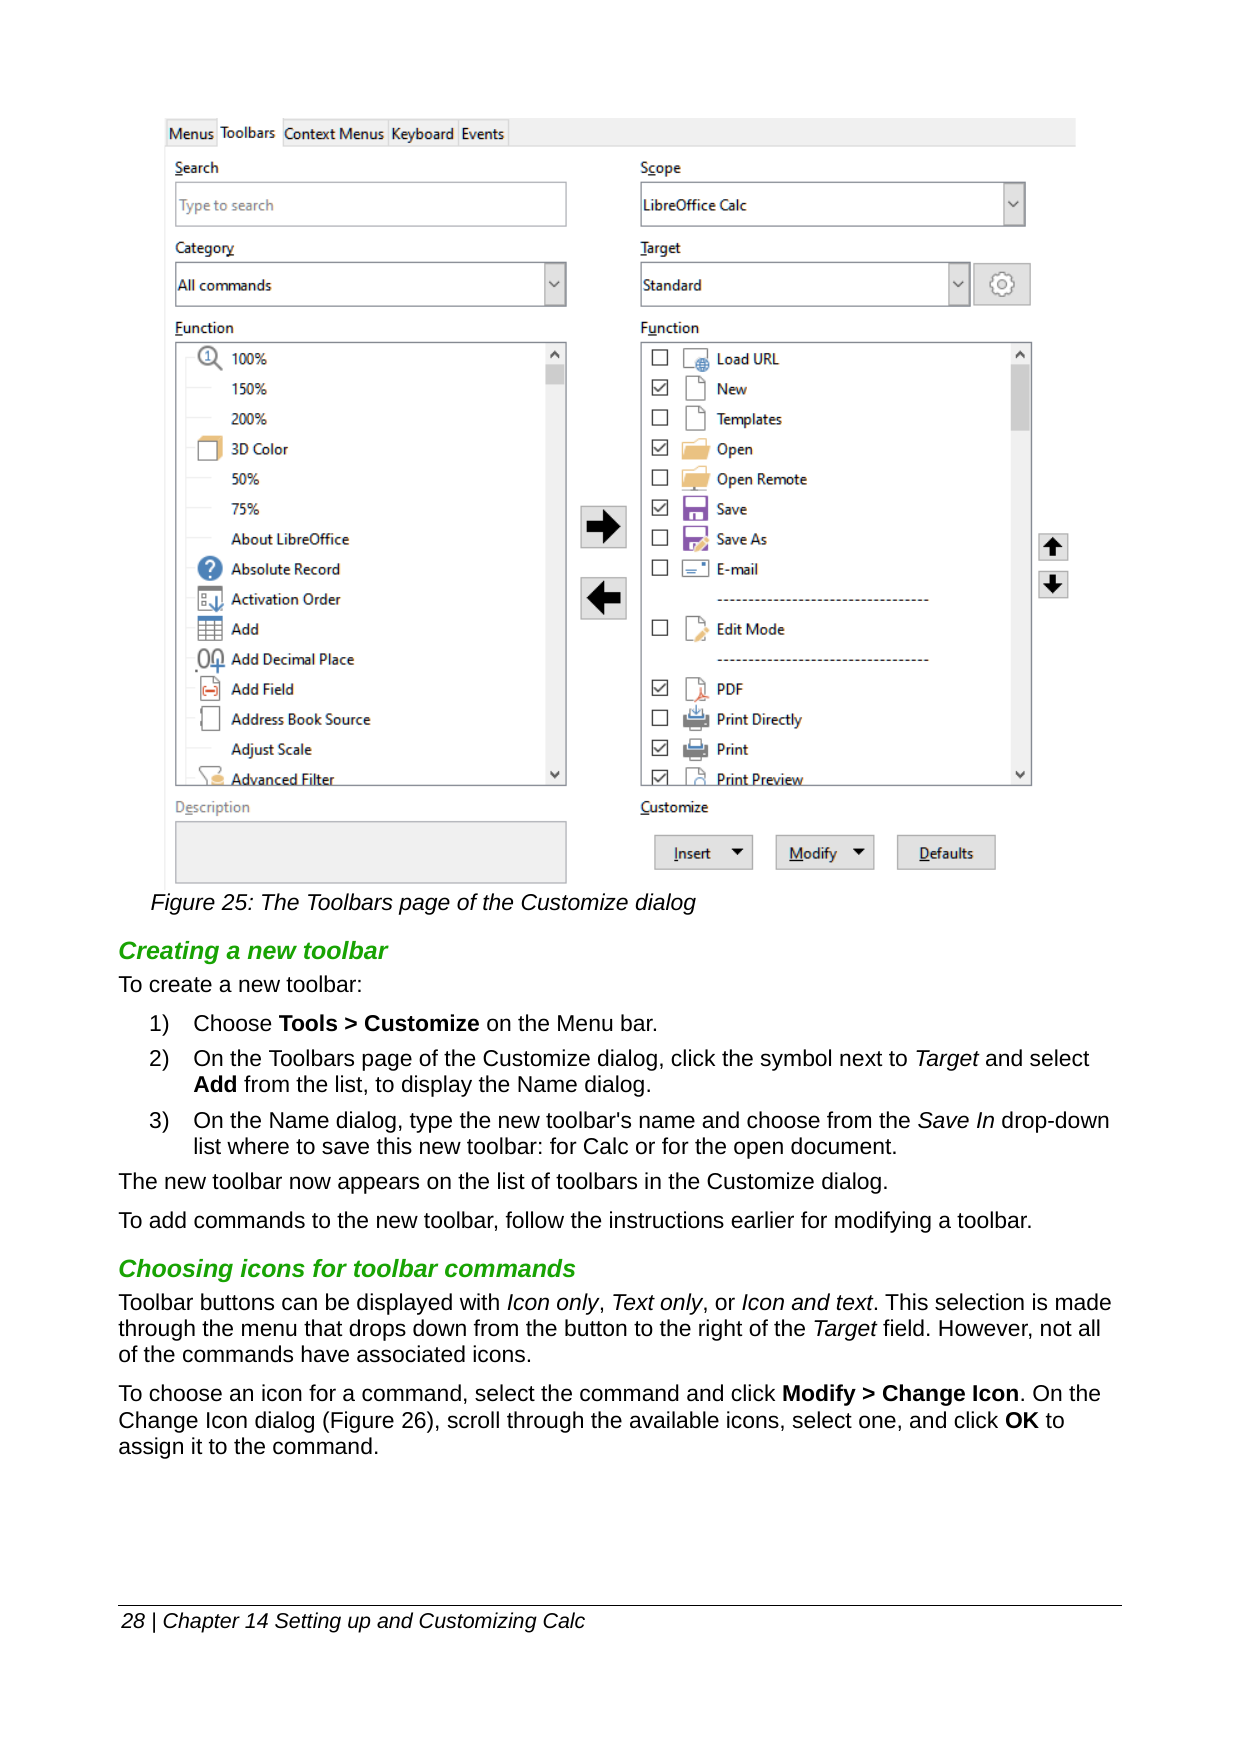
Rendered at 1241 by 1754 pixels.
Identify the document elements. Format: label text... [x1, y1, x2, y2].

list Choose Tools > Customize on the Menu bar. [169, 1010, 1122, 1036]
text The new toolbar now appears on the list of toolbars in the Customize dialog. [118, 1168, 1122, 1194]
list On the Toolbars page of the Customize dialog, click the symbol next to Target and select Add from the list, to display the Name dialog. [169, 1045, 1122, 1098]
picture [164, 118, 1076, 890]
subtitle Choosing icons for toolbar commands [118, 1254, 1122, 1283]
text To choose an icon for a command, select the command and click Modify > Change Icon. On the Change Icon dialog (Figure 26), scroll through the available icons, select one, and click OK to assign it to the command. [118, 1380, 1122, 1459]
text To add commands to the new toolbar, follow the instructions earlier for modifying a toolbar. [118, 1207, 1122, 1233]
text Toolbar buttons can be displayed with Icon only, Text only, or Icon and text. This selection is made through the menu that drops down from the button to the right of the Target field. However, not all of the commands have associated icons. [118, 1289, 1122, 1368]
subtitle Creating a new toolbar [118, 936, 1122, 965]
list To create a new toolbar: [118, 971, 1122, 997]
text Figure 25: The Toolbars page of the Customize dialog [150, 118, 1090, 916]
list On the Name dialog, type the new toolbar's name and choose from the Save In drop-down list where to save this new toolbar: for Calc or for the open document. [169, 1107, 1122, 1159]
